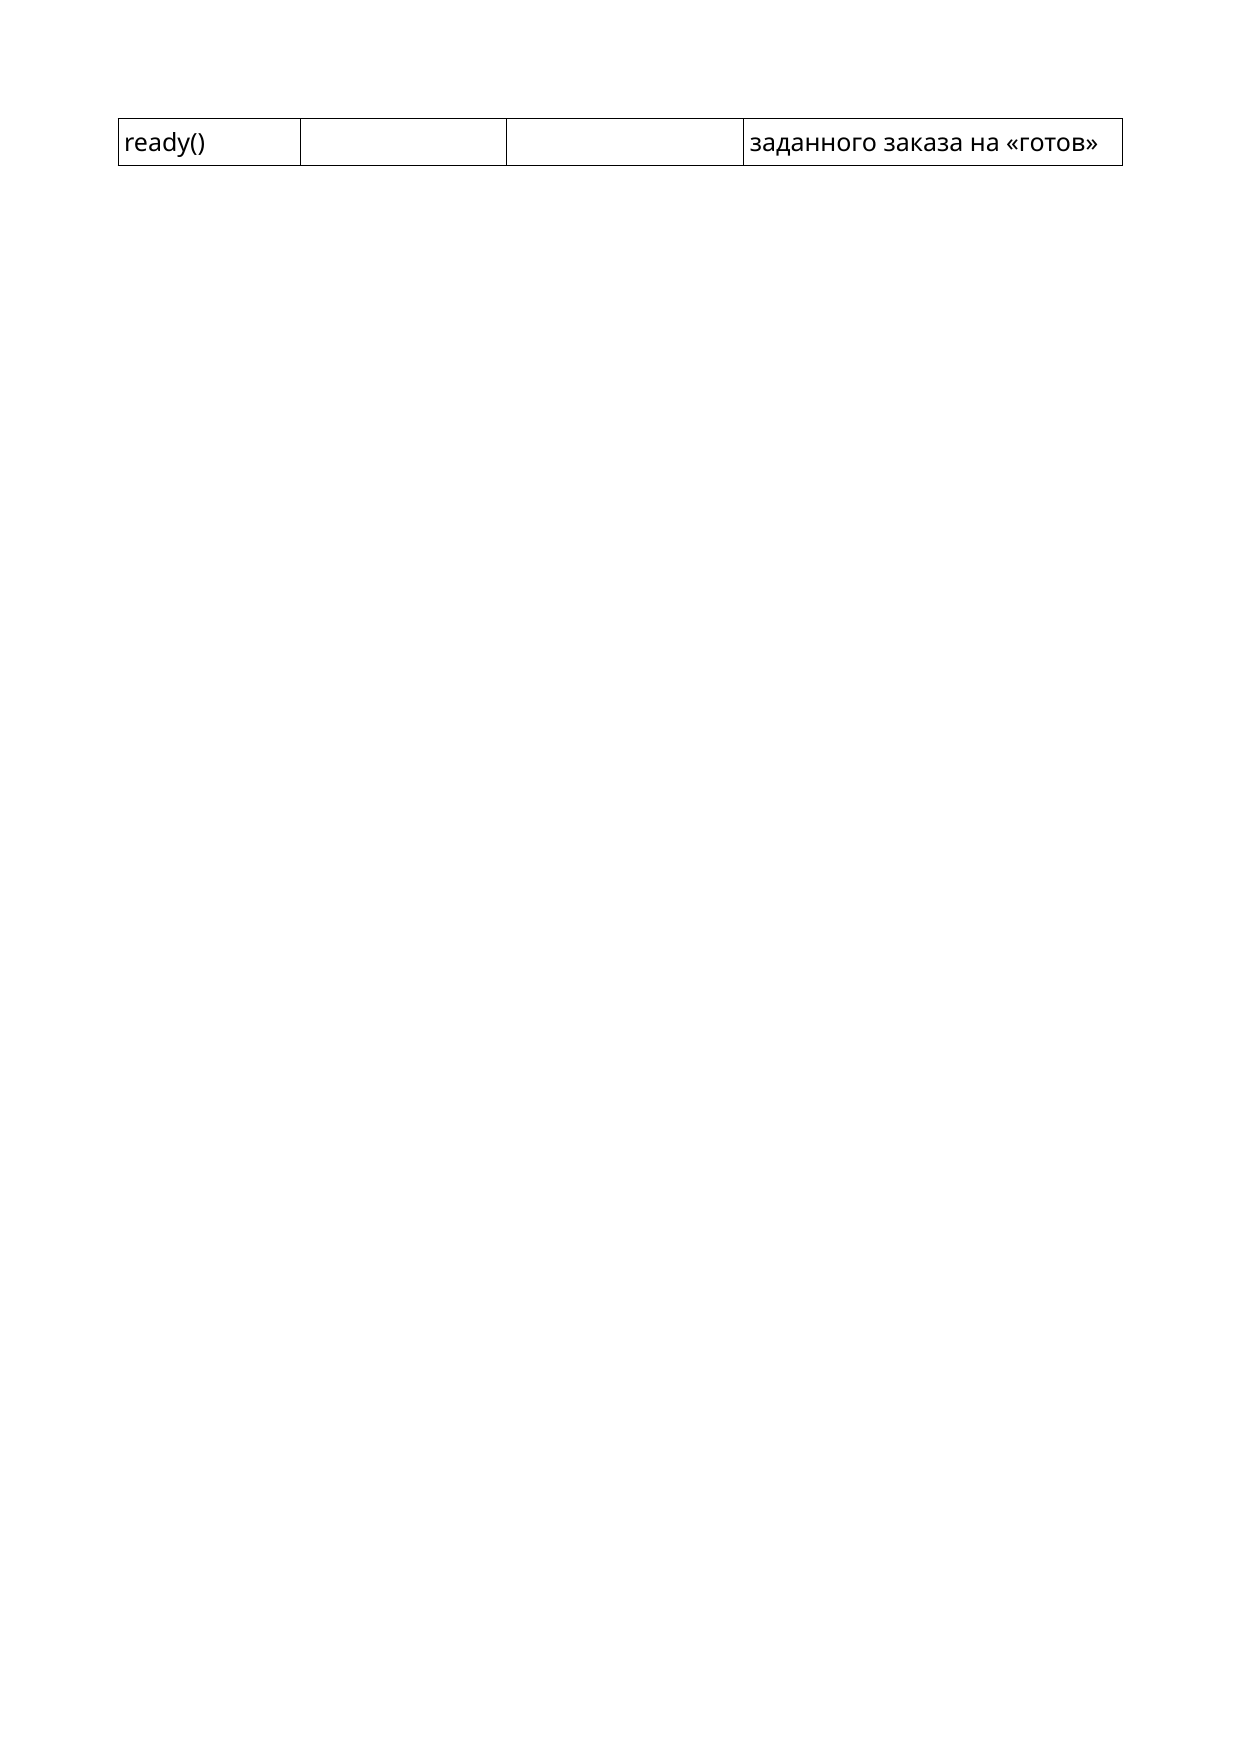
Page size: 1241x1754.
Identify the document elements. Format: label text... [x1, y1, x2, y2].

table_cell - [507, 119, 743, 165]
table_cell [301, 119, 506, 165]
table_cell заданного заказа на «готов» [744, 119, 1122, 165]
table_cell ready() [119, 119, 300, 165]
